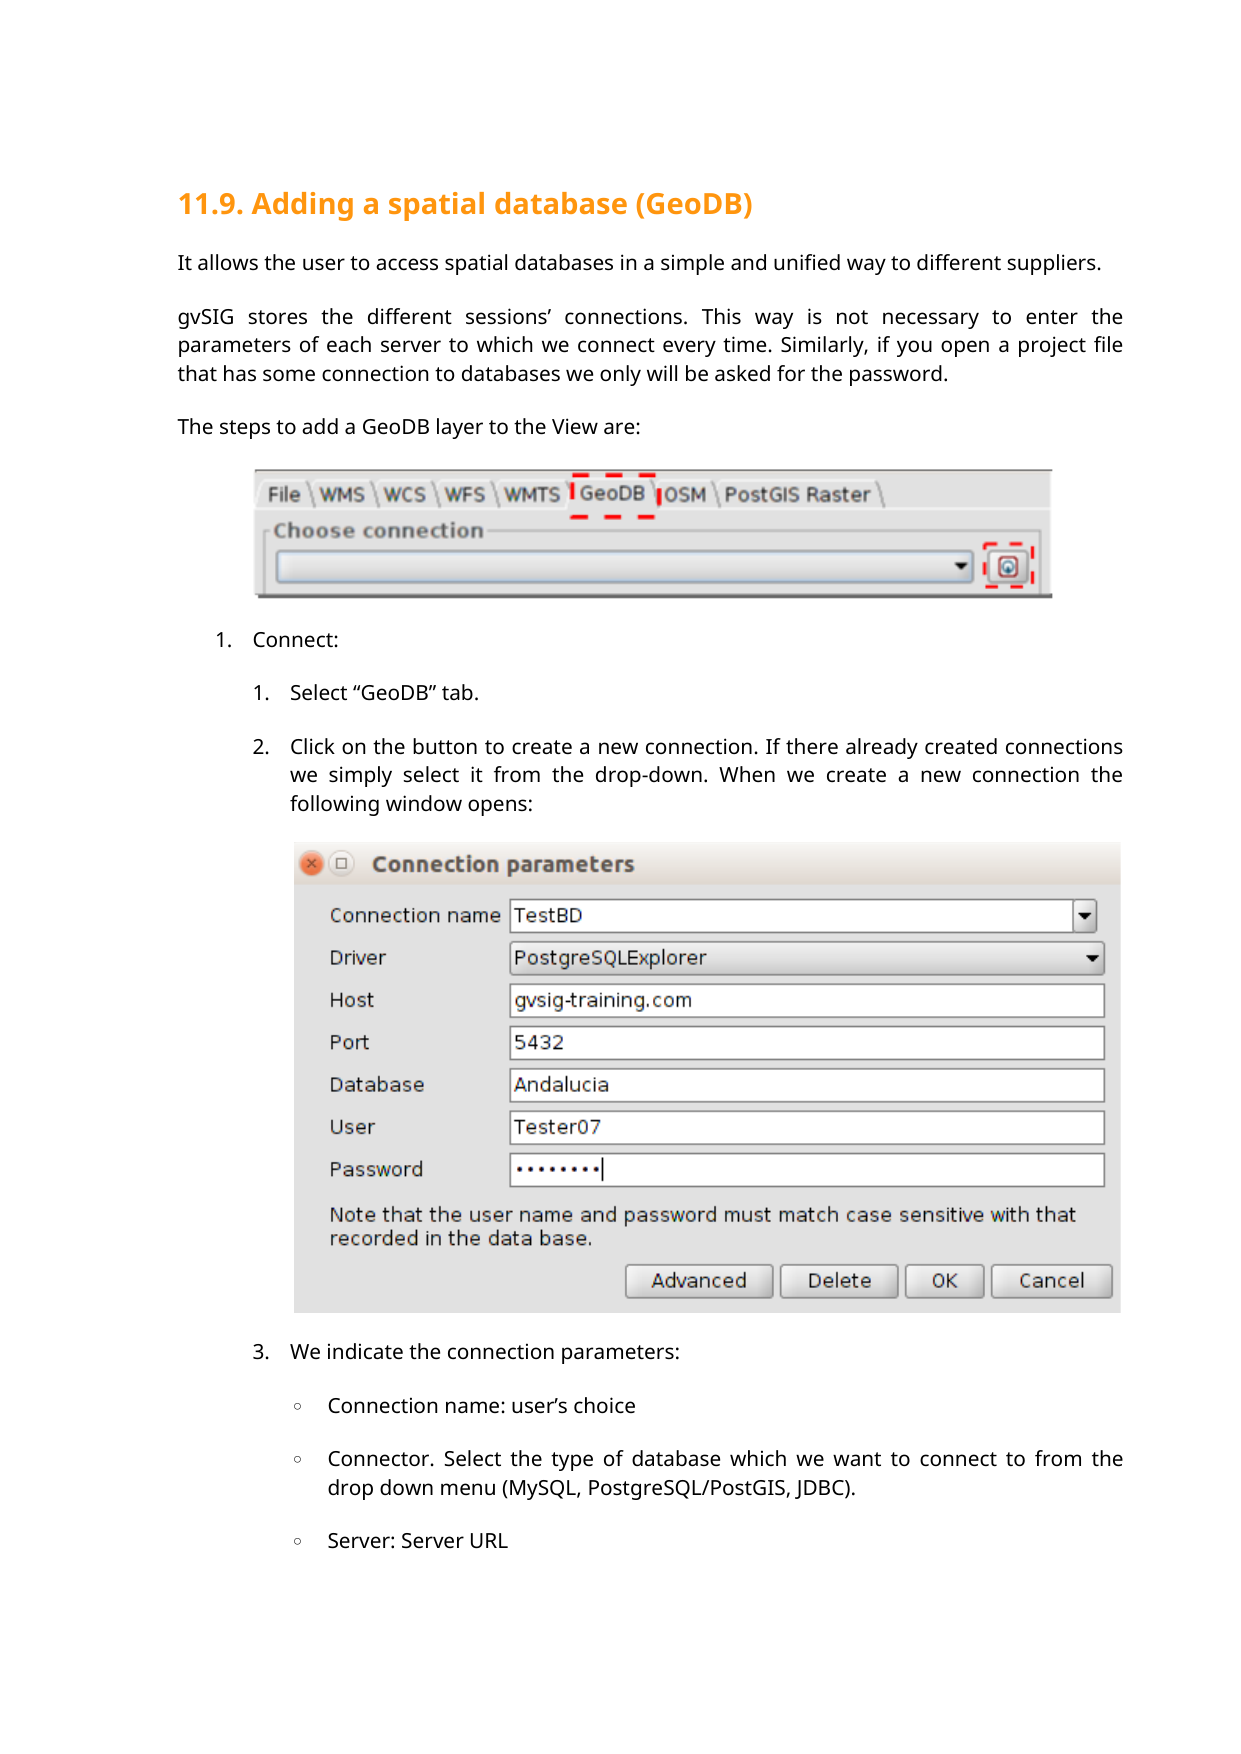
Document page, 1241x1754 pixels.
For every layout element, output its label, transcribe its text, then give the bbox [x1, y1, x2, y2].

list Select “GeoDB” tab. [252, 678, 1125, 707]
list Connector. Select the type of database which we want to connect to from the drop down menu (MySQL, PostgreSQL/PostGIS, JDBC). [290, 1444, 1125, 1501]
text The steps to add a GeoDB layer to the View are: [177, 412, 1125, 441]
list Server: Server URL [290, 1526, 1125, 1554]
text gvSIG stores the different sessions’ connections. This way is not necessary to enter the parameters of each server to which we connect every time. Similarly, if you open a project file that has some connection to databases we only will be asked for the password. [177, 302, 1125, 387]
picture [294, 842, 1121, 1313]
list We indicate the connection parameters: [252, 1337, 1125, 1366]
picture [249, 465, 1053, 600]
subtitle 11.9. Adding a spatial database (GeoDB) [177, 184, 1125, 223]
list Click on the button to create a new connection. If there already created connections we simply select it from the drop-down. When we create a new connection the following window opens: [252, 732, 1125, 817]
list Connection name: user’s choice [290, 1391, 1125, 1419]
text It allows the user to access spatial databases in a simple and unified way to different suppliers. [177, 248, 1125, 277]
list Connect: [215, 625, 1125, 653]
